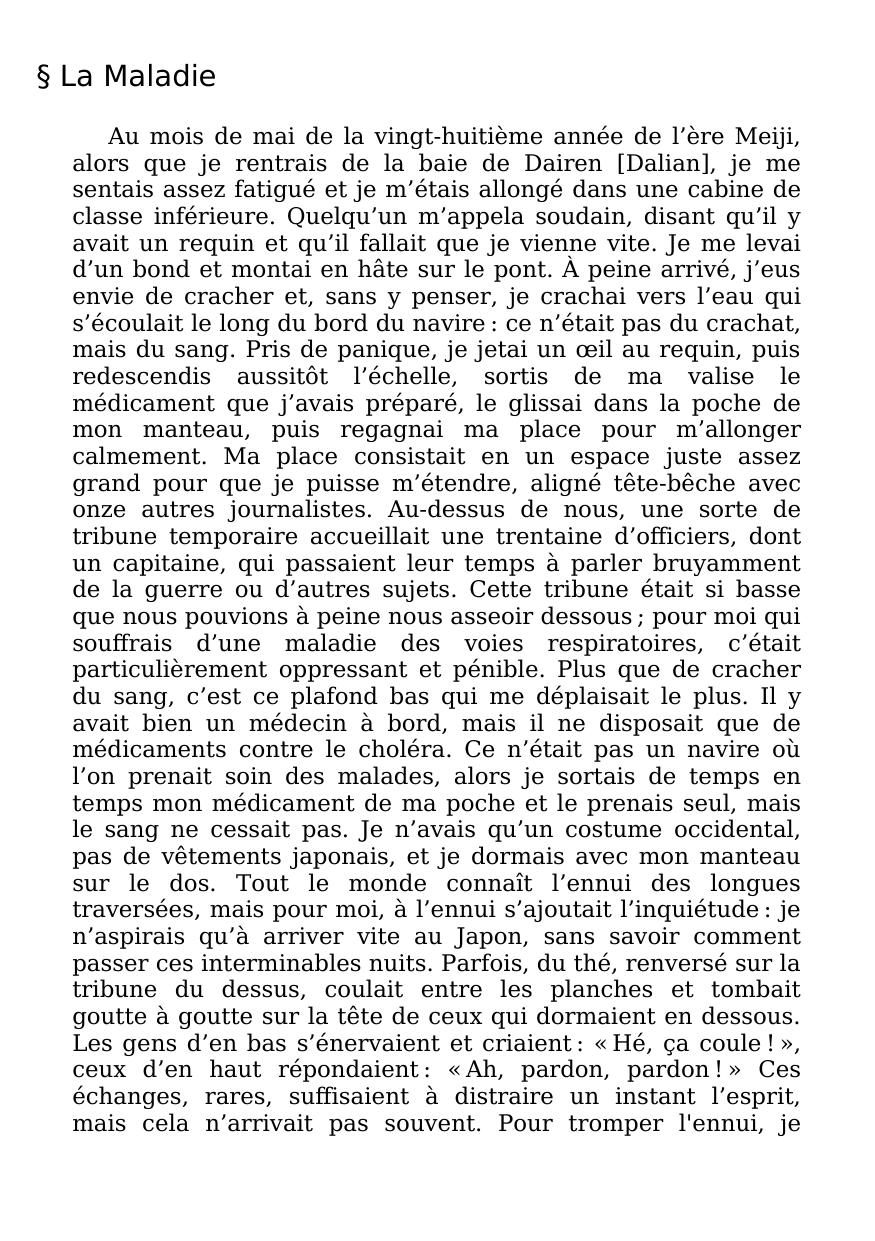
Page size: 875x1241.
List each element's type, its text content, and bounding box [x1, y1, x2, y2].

text Au mois de mai de la vingt-huitième année de l’ère Meiji, alors que je rentrais de la baie de Dairen [Dalian], je me sentais assez fatigué et je m’étais allongé dans une cabine de classe inférieure. Quelqu’un m’appela soudain, disant qu’il y avait un requin et qu’il fallait que je vienne vite. Je me levai d’un bond et montai en hâte sur le pont. À peine arrivé, j’eus envie de cracher et, sans y penser, je crachai vers l’eau qui s’écoulait le long du bord du navire : ce n’était pas du crachat, mais du sang. Pris de panique, je jetai un œil au requin, puis redescendis aussitôt l’échelle, sortis de ma valise le médicament que j’avais préparé, le glissai dans la poche de mon manteau, puis regagnai ma place pour m’allonger calmement. Ma place consistait en un espace juste assez grand pour que je puisse m’étendre, aligné tête-bêche avec onze autres journalistes. Au-dessus de nous, une sorte de tribune temporaire accueillait une trentaine d’officiers, dont un capitaine, qui passaient leur temps à parler bruyamment de la guerre ou d’autres sujets. Cette tribune était si basse que nous pouvions à peine nous asseoir dessous ; pour moi qui souffrais d’une maladie des voies respiratoires, c’était particulièrement oppressant et pénible. Plus que de cracher du sang, c’est ce plafond bas qui me déplaisait le plus. Il y avait bien un médecin à bord, mais il ne disposait que de médicaments contre le choléra. Ce n’était pas un navire où l’on prenait soin des malades, alors je sortais de temps en temps mon médicament de ma poche et le prenais seul, mais le sang ne cessait pas. Je n’avais qu’un costume occidental, pas de vêtements japonais, et je dormais avec mon manteau sur le dos. Tout le monde connaît l’ennui des longues traversées, mais pour moi, à l’ennui s’ajoutait l’inquiétude : je n’aspirais qu’à arriver vite au Japon, sans savoir comment passer ces interminables nuits. Parfois, du thé, renversé sur la tribune du dessus, coulait entre les planches et tombait goutte à goutte sur la tête de ceux qui dormaient en dessous. Les gens d’en bas s’énervaient et criaient : « Hé, ça coule ! », ceux d’en haut répondaient : « Ah, pardon, pardon ! » Ces échanges, rares, suffisaient à distraire un instant l’esprit, mais cela n’arrivait pas souvent. Pour tromper l'ennui, je [72, 123, 802, 1137]
subtitle § La Maladie [36, 60, 838, 94]
